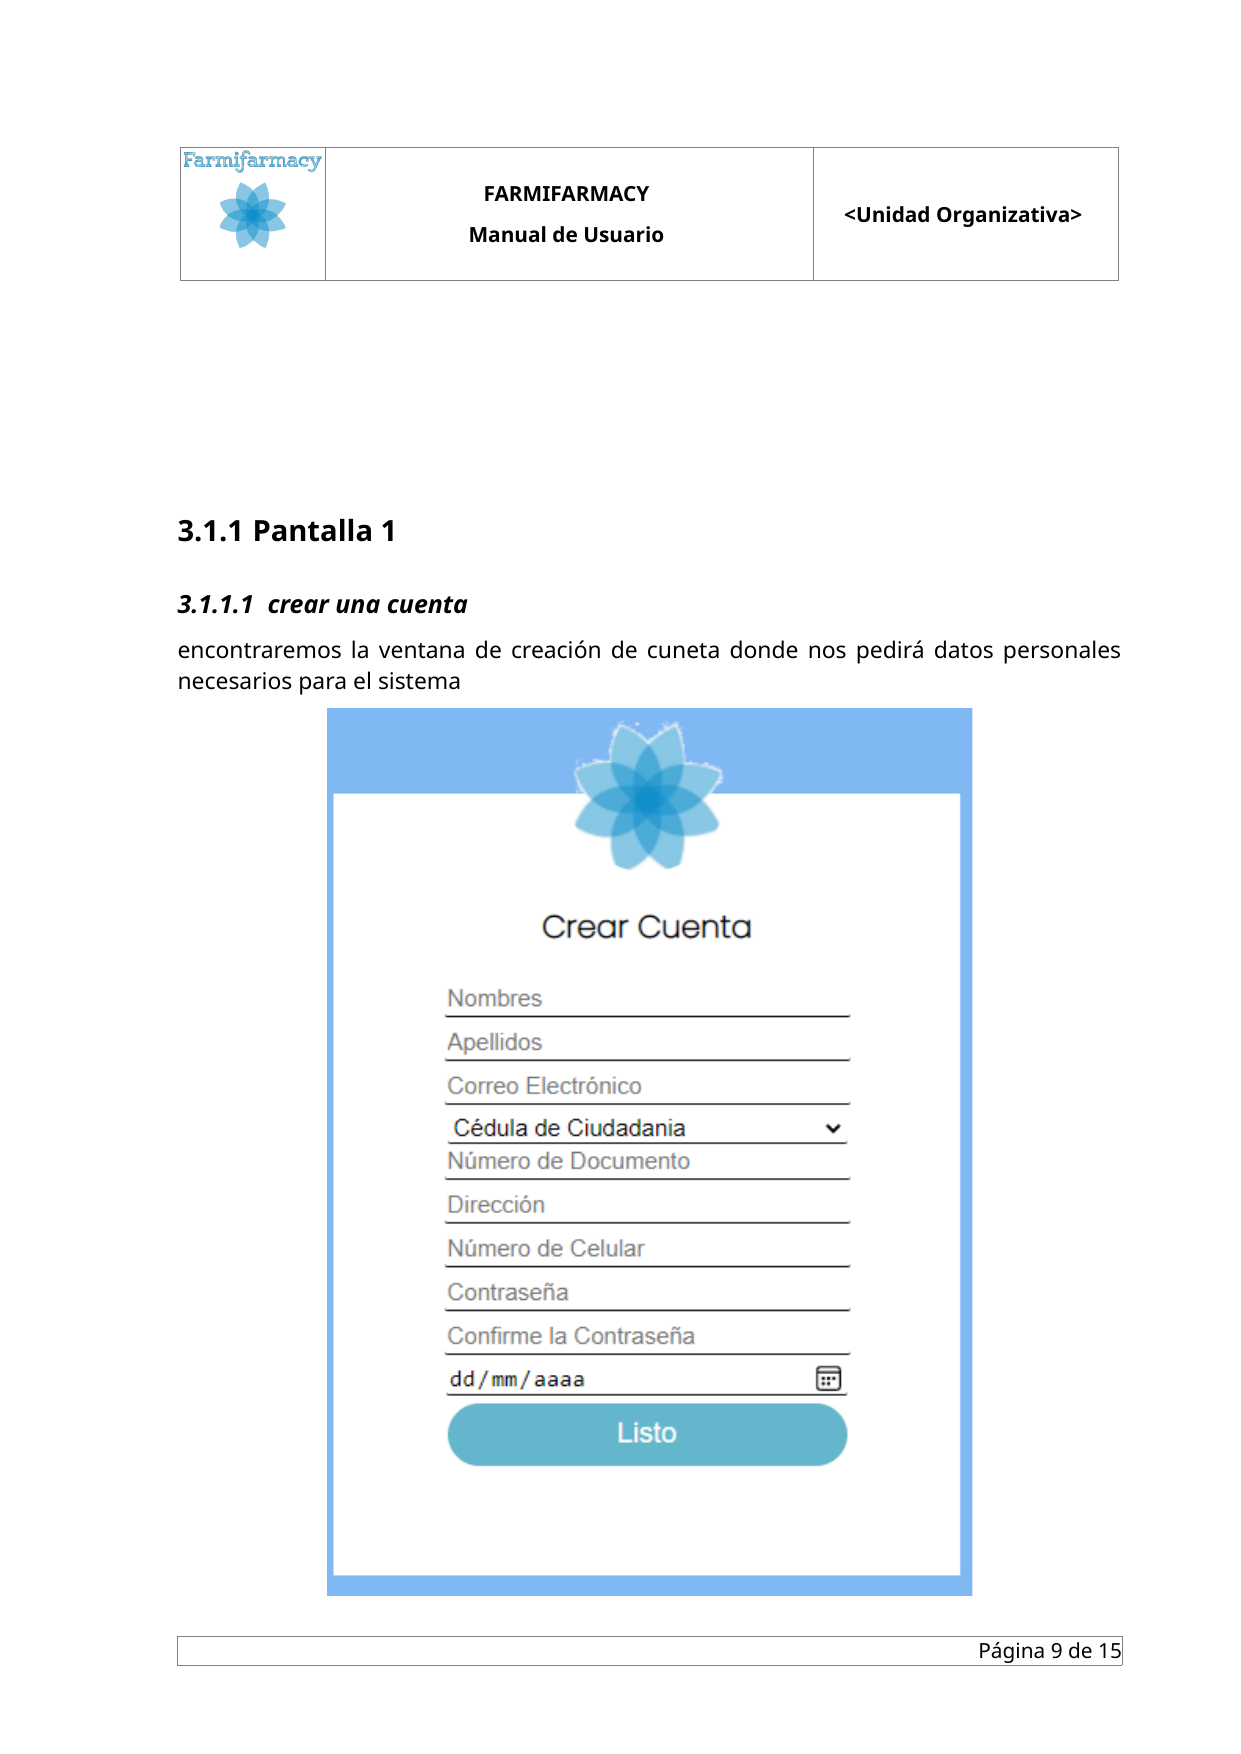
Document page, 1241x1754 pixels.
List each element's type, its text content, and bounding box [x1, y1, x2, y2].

text encontraremos la ventana de creación de cuneta donde nos pedirá datos personales necesarios para el sistema [177, 633, 1122, 696]
subtitle crear una cuenta [177, 587, 1122, 621]
subtitle Pantalla 1 [177, 510, 1122, 549]
